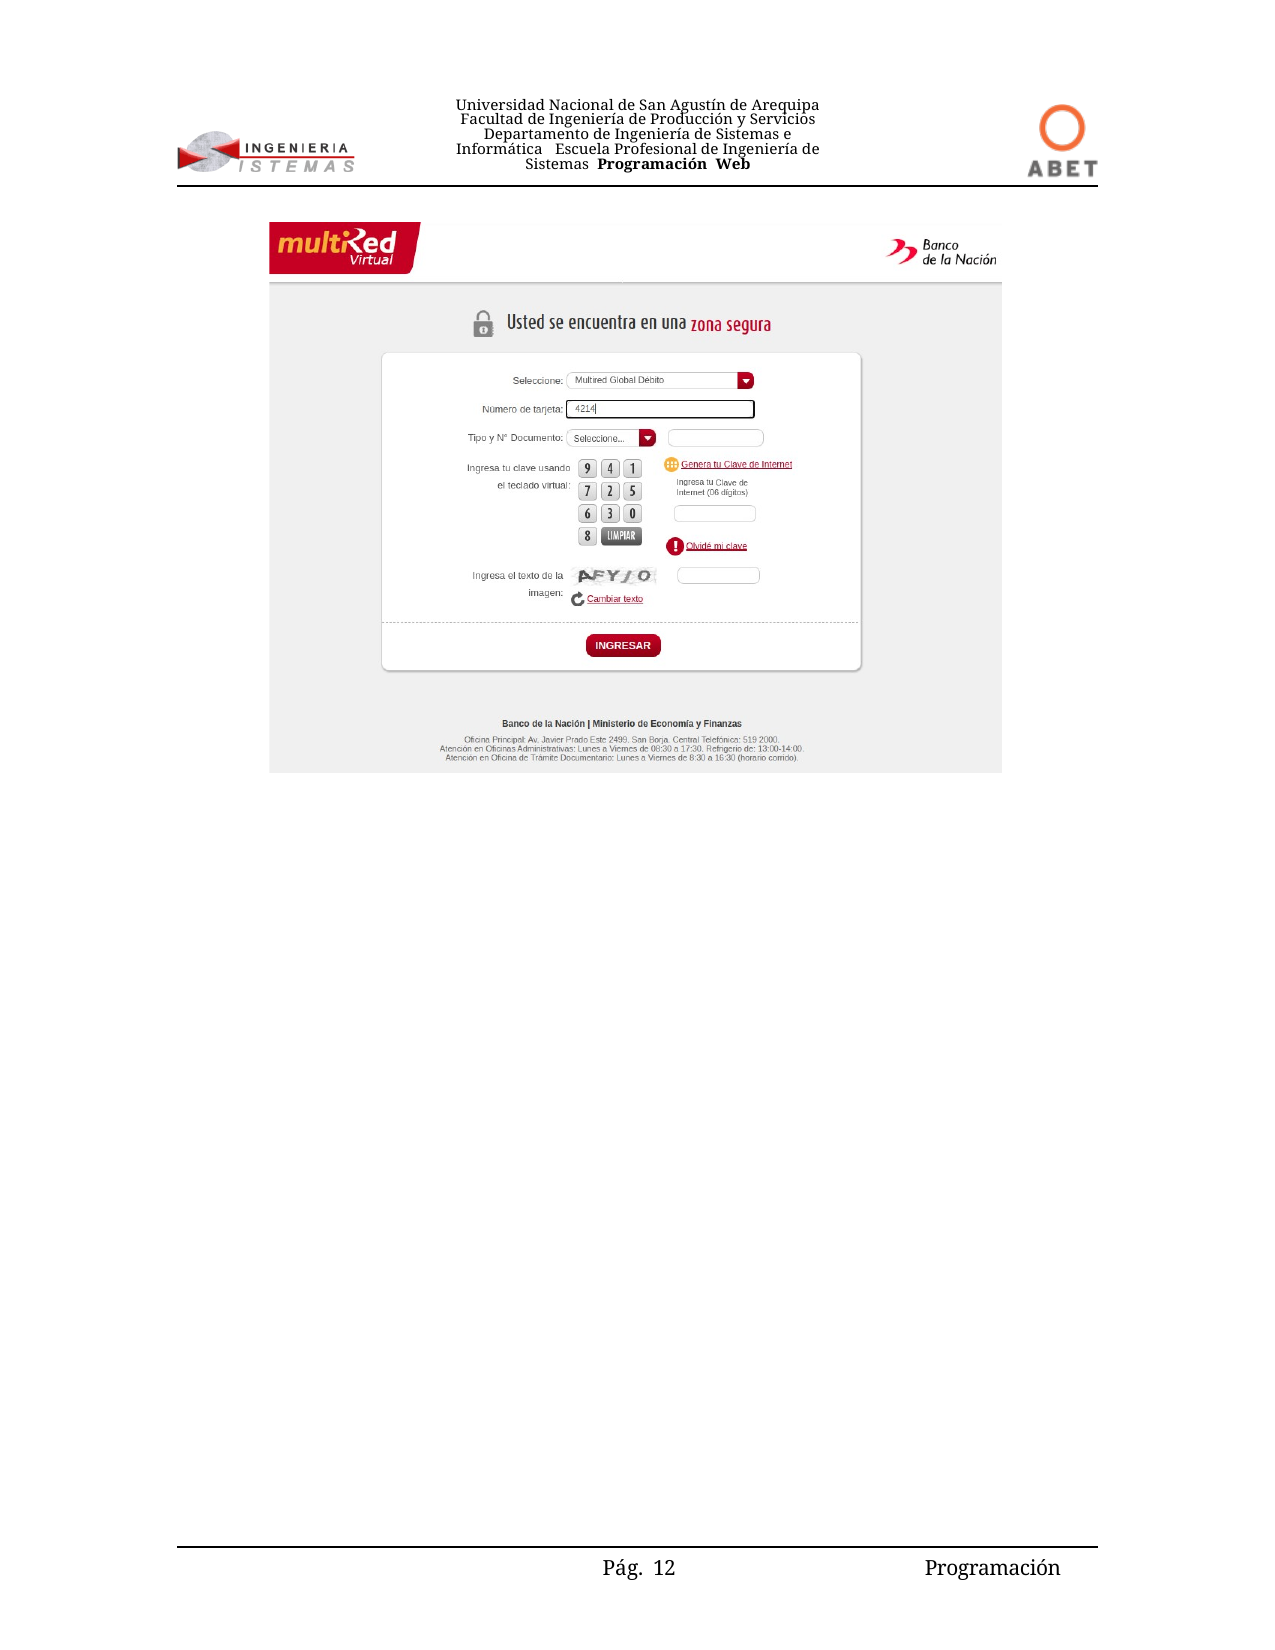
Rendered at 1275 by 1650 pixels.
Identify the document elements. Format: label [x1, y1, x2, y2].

picture [269, 222, 1002, 773]
picture [1027, 104, 1098, 185]
picture [177, 131, 355, 172]
